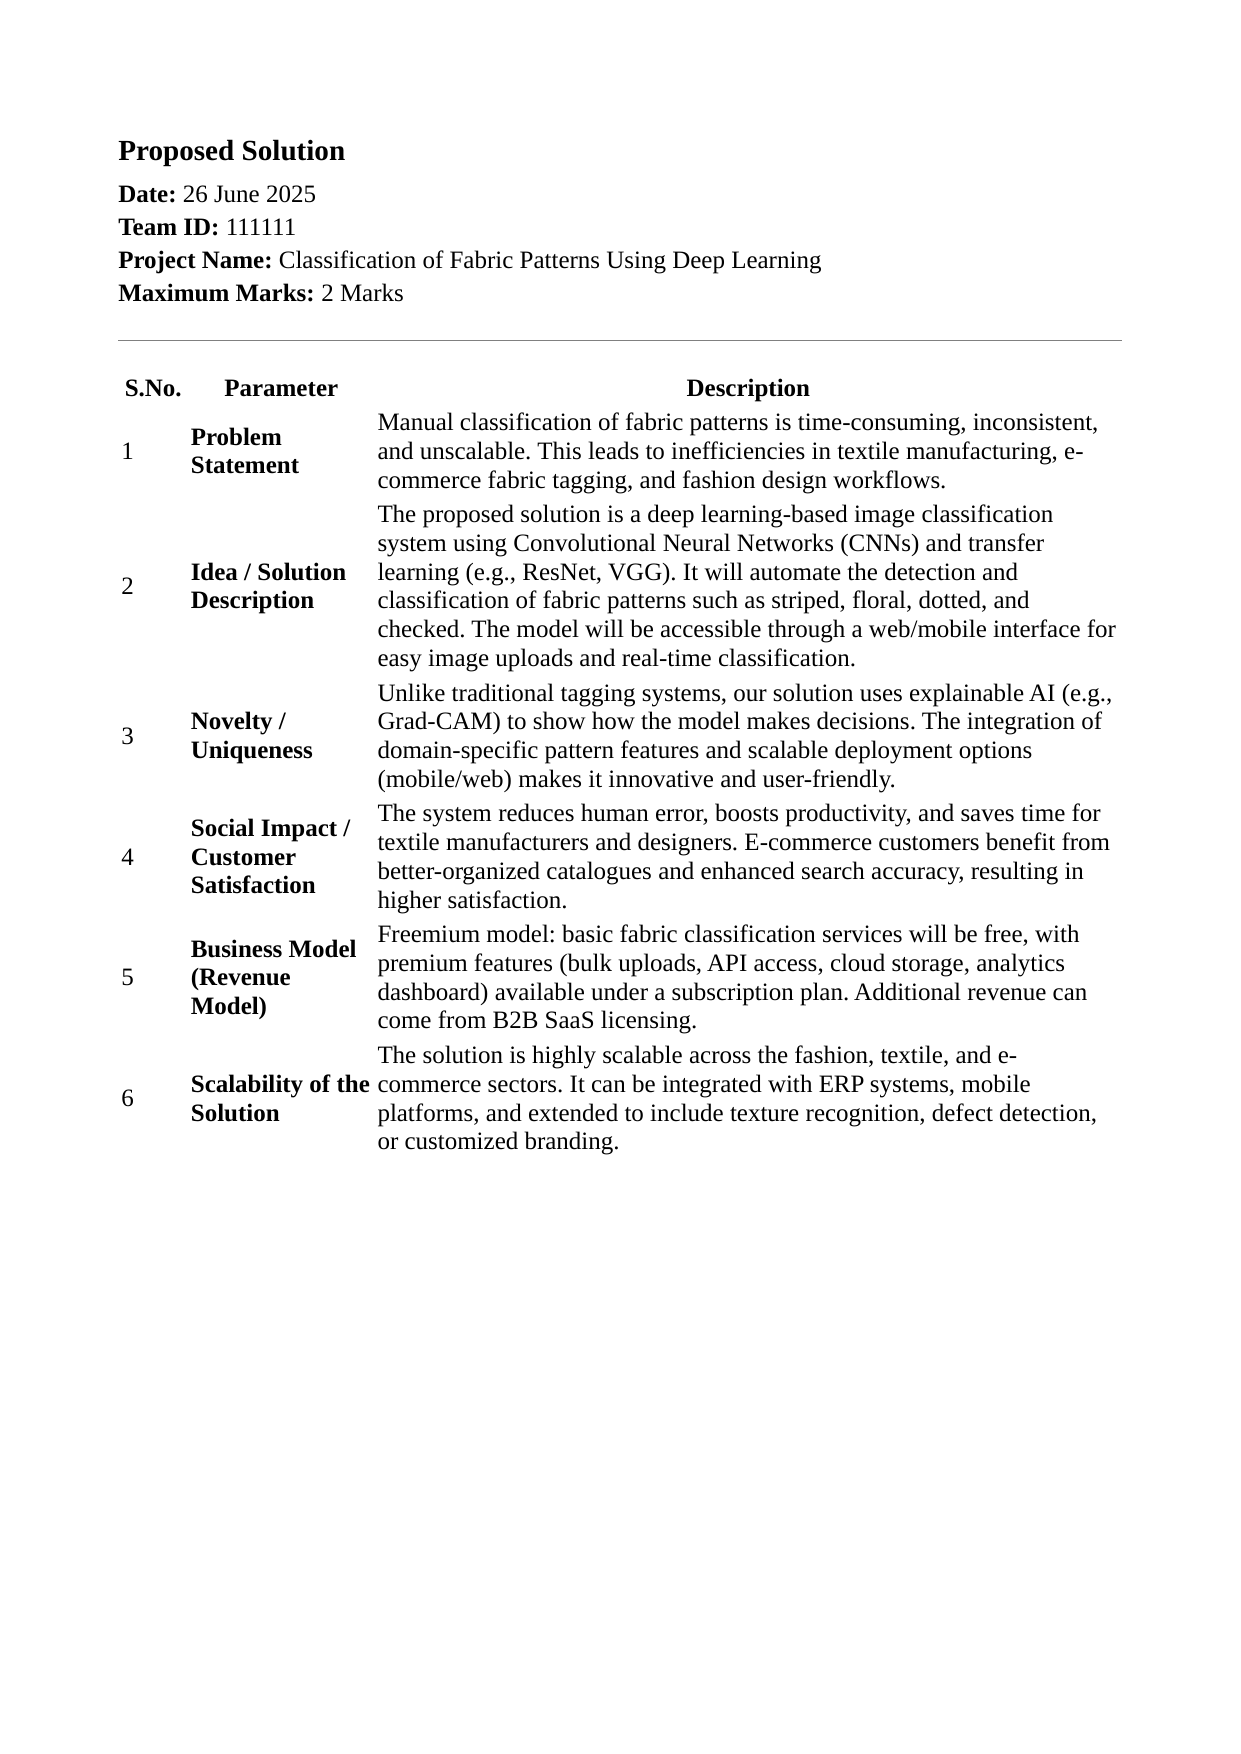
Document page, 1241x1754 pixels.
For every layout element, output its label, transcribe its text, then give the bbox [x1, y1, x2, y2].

table_header Parameter [188, 370, 374, 404]
table_cell Problem Statement [188, 404, 374, 496]
table_cell 3 [118, 675, 188, 796]
table_cell The solution is highly scalable across the fashion, textile, and e-commerce sectors. It can be integrated with ERP systems, mobile platforms, and extended to include texture recognition, defect detection, or customized branding. [374, 1037, 1122, 1158]
table_cell Social Impact / Customer Satisfaction [188, 796, 374, 916]
table_cell The system reduces human error, boosts productivity, and saves time for textile manufacturers and designers. E-commerce customers benefit from better-organized catalogues and enhanced search accuracy, resulting in higher satisfaction. [374, 796, 1122, 916]
table_cell 4 [118, 796, 188, 916]
table_cell 5 [118, 916, 188, 1037]
table_cell 2 [118, 496, 188, 675]
table_cell Unlike traditional tagging systems, our solution uses explainable AI (e.g., Grad-CAM) to show how the model makes decisions. The integration of domain-specific pattern features and scalable deployment options (mobile/web) makes it innovative and user-friendly. [374, 675, 1122, 796]
table_cell Business Model (Revenue Model) [188, 916, 374, 1037]
table_cell Freemium model: basic fabric classification services will be free, with premium features (bulk uploads, API access, cloud storage, analytics dashboard) available under a subscription plan. Additional revenue can come from B2B SaaS licensing. [374, 916, 1122, 1037]
table_cell Novelty / Uniqueness [188, 675, 374, 796]
table_header Description [374, 370, 1122, 404]
table_cell Scalability of the Solution [188, 1037, 374, 1158]
table_cell 6 [118, 1037, 188, 1158]
table_cell 1 [118, 404, 188, 496]
table_cell Idea / Solution Description [188, 496, 374, 675]
table_cell The proposed solution is a deep learning-based image classification system using Convolutional Neural Networks (CNNs) and transfer learning (e.g., ResNet, VGG). It will automate the detection and classification of fabric patterns such as striped, floral, dotted, and checked. The model will be accessible through a web/mobile interface for easy image uploads and real-time classification. [374, 496, 1122, 675]
subtitle Proposed Solution [118, 133, 1122, 166]
text Date: 26 June 2025 Team ID: 111111 Project Name: Classification of Fabric Patterns Using Deep Learning Maximum Marks: 2 Marks [118, 179, 1122, 307]
table_header S.No. [118, 370, 188, 404]
table_cell Manual classification of fabric patterns is time-consuming, inconsistent, and unscalable. This leads to inefficiencies in textile manufacturing, e-commerce fabric tagging, and fashion design workflows. [374, 404, 1122, 496]
